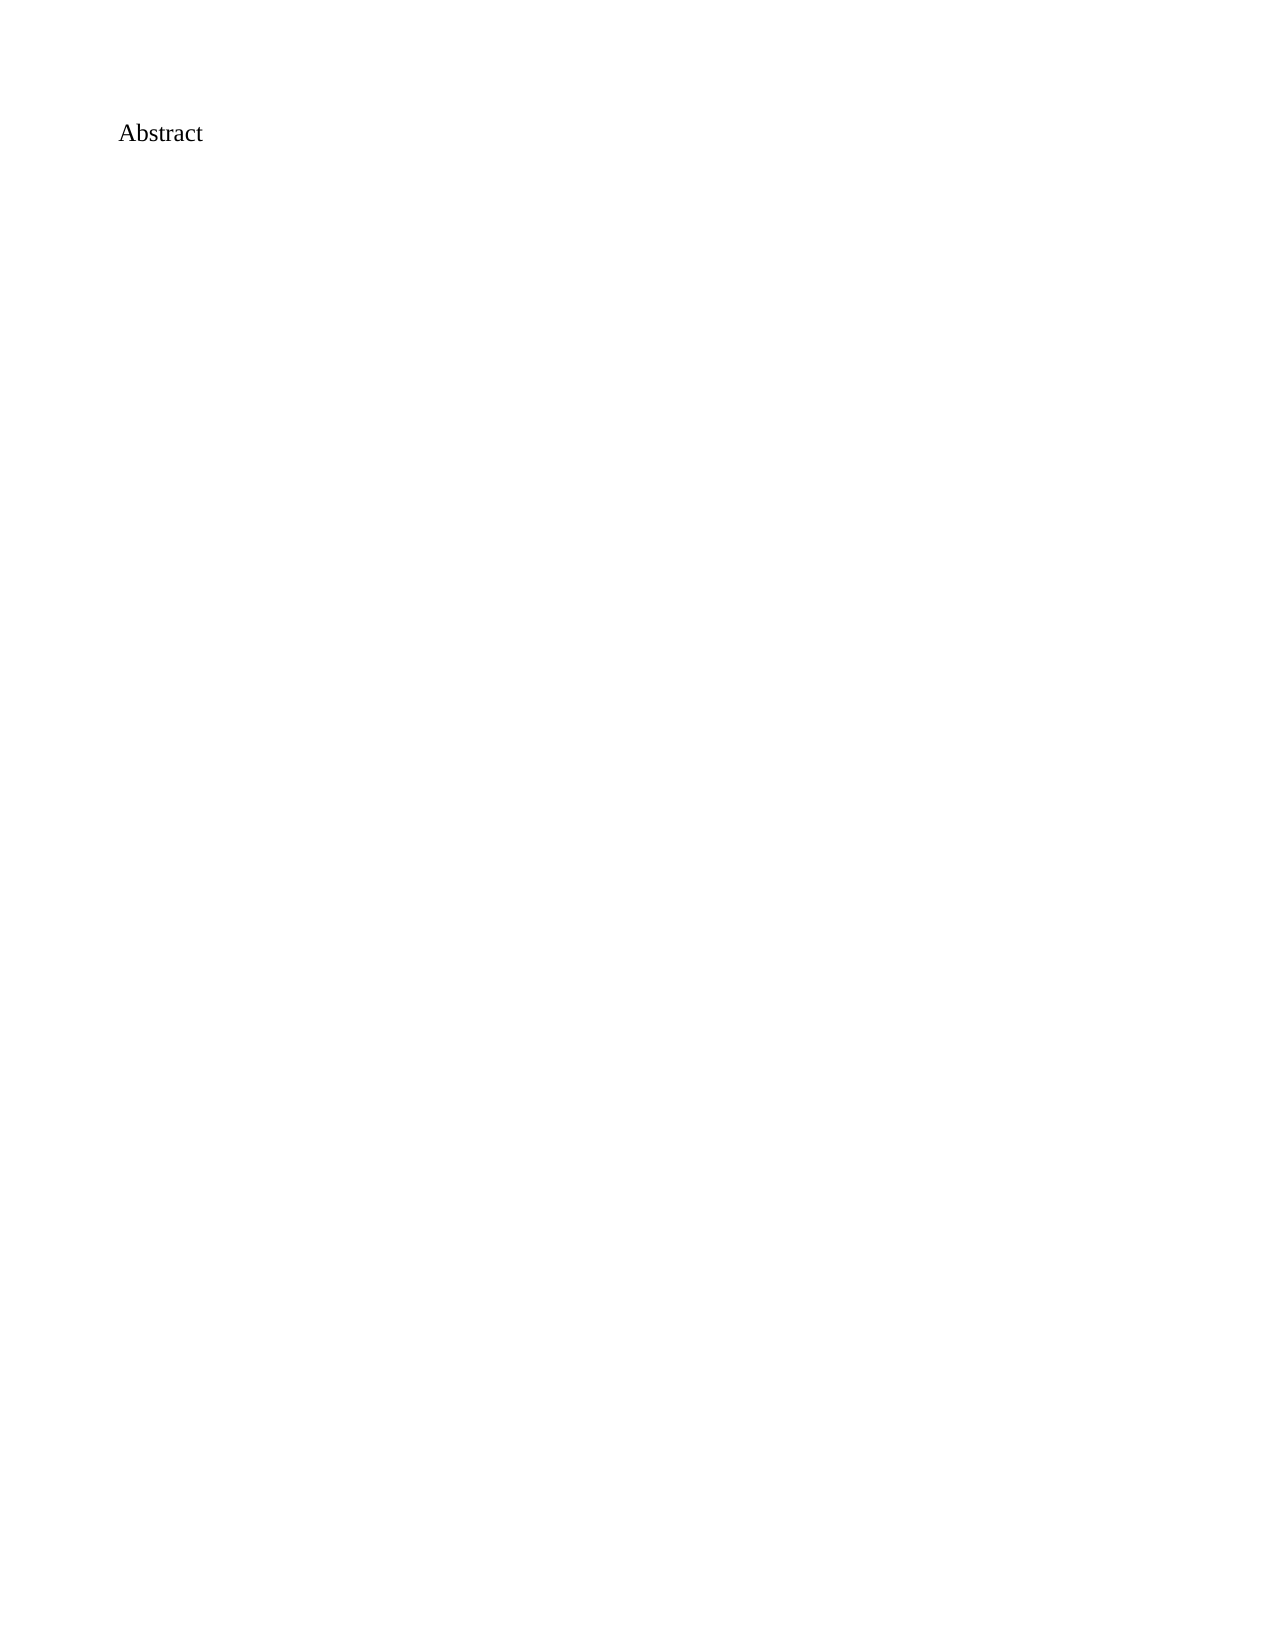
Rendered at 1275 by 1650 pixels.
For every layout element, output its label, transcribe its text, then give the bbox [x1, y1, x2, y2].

text Abstract [118, 118, 1157, 147]
